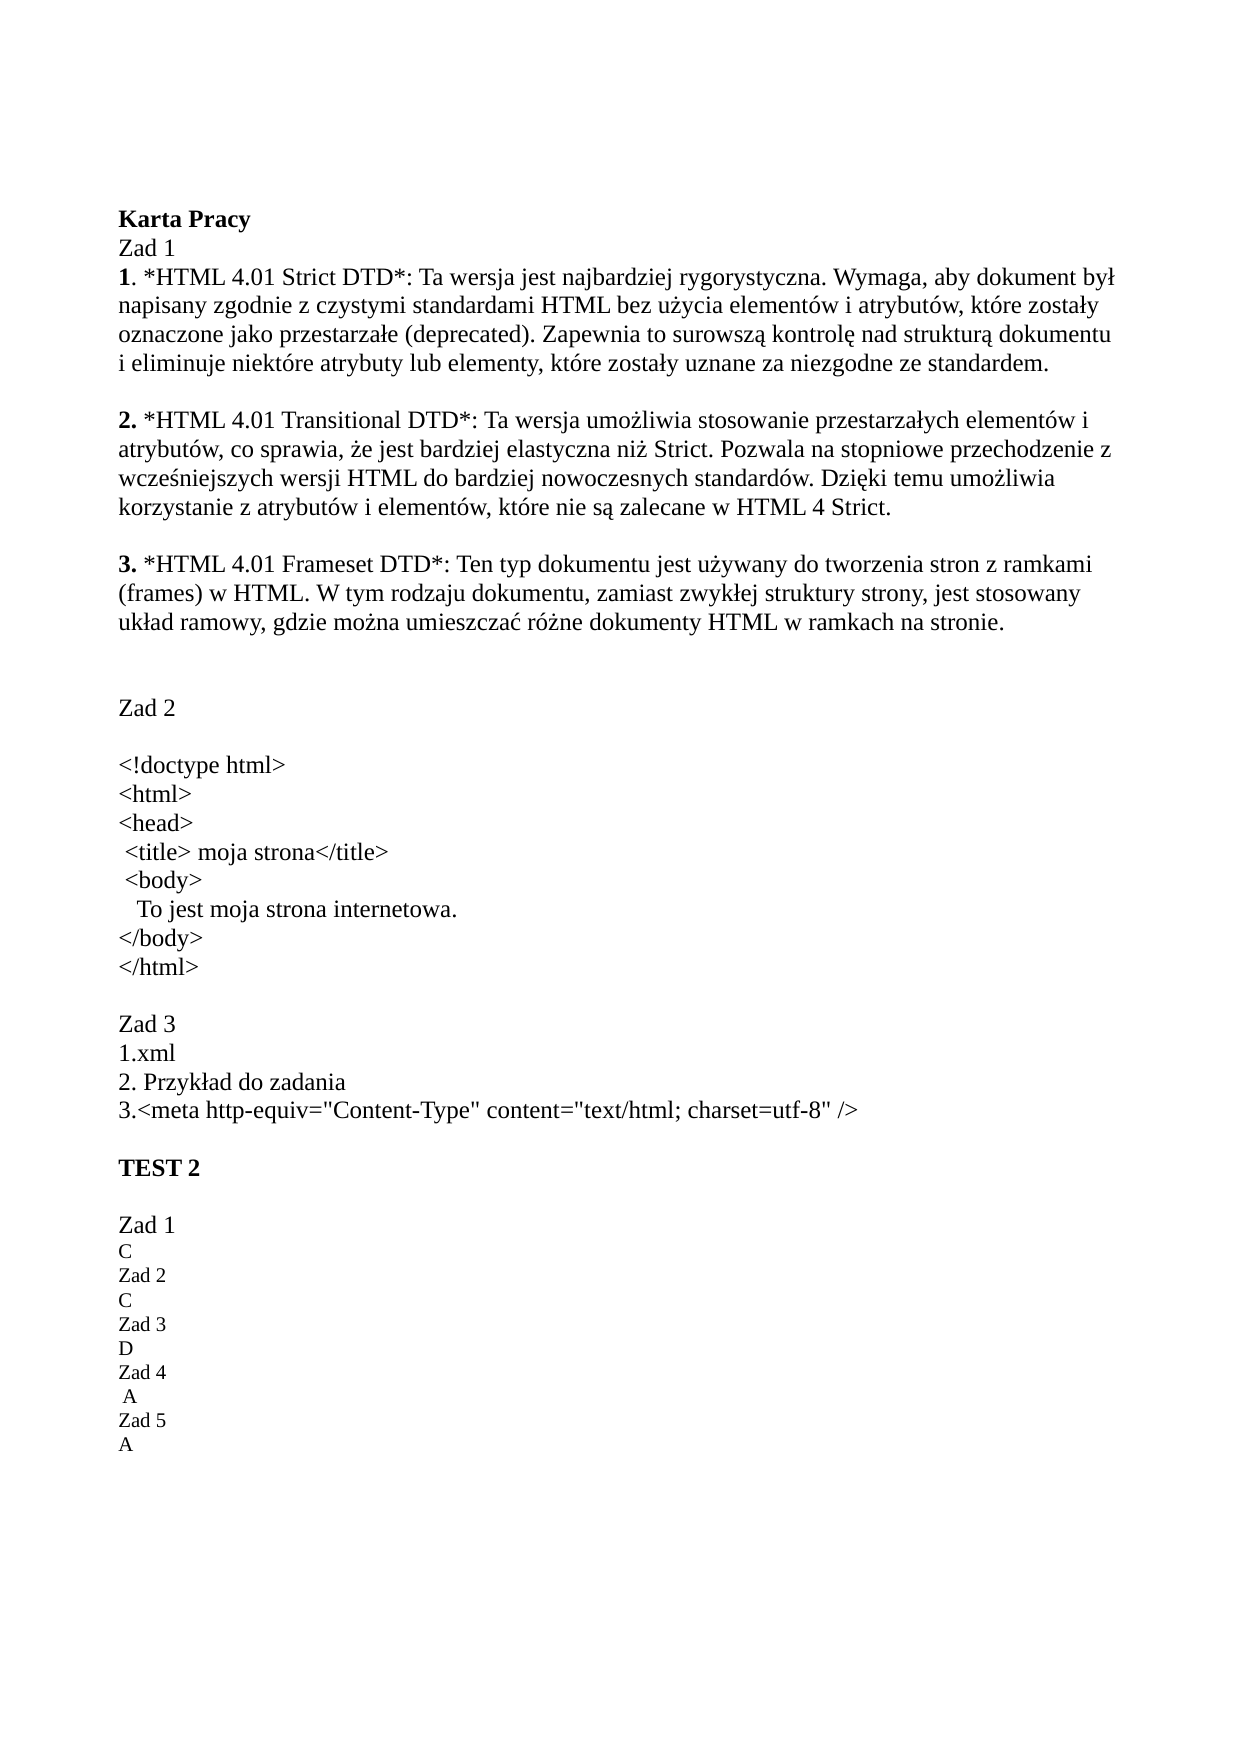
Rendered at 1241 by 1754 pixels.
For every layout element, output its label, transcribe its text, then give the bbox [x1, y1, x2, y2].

text 3.<meta http-equiv="Content-Type" content="text/html; charset=utf-8" /> [118, 1096, 1122, 1153]
text A [118, 1432, 1122, 1456]
text C [118, 1239, 1122, 1263]
text C [118, 1287, 1122, 1312]
text Zad 4 [118, 1360, 1122, 1384]
text <html> [118, 779, 1122, 808]
text Zad 1 [118, 233, 1122, 262]
text <head> [118, 808, 1122, 837]
text 1.xml [118, 1038, 1122, 1067]
text Zad 3 [118, 1009, 1122, 1038]
text 1. *HTML 4.01 Strict DTD*: Ta wersja jest najbardziej rygorystyczna. Wymaga, aby dokument był napisany zgodnie z czystymi standardami HTML bez użycia elementów i atrybutów, które zostały oznaczone jako przestarzałe (deprecated). Zapewnia to surowszą kontrolę nad strukturą dokumentu i eliminuje niektóre atrybuty lub elementy, które zostały uznane za niezgodne ze standardem. [118, 262, 1122, 377]
text </body> [118, 923, 1122, 952]
text 2. Przykład do zadania [118, 1067, 1122, 1096]
text Zad 5 [118, 1408, 1122, 1432]
text Zad 2 [118, 693, 1122, 722]
text <!doctype html> [118, 751, 1122, 779]
text A [118, 1384, 1122, 1408]
text D [118, 1336, 1122, 1360]
text 2. *HTML 4.01 Transitional DTD*: Ta wersja umożliwia stosowanie przestarzałych elementów i atrybutów, co sprawia, że jest bardziej elastyczna niż Strict. Pozwala na stopniowe przechodzenie z wcześniejszych wersji HTML do bardziej nowoczesnych standardów. Dzięki temu umożliwia korzystanie z atrybutów i elementów, które nie są zalecane w HTML 4 Strict. [118, 406, 1122, 521]
text <body> To jest moja strona internetowa. [118, 866, 1122, 923]
text Zad 3 [118, 1312, 1122, 1336]
text Karta Pracy [118, 204, 1122, 233]
text 3. *HTML 4.01 Frameset DTD*: Ten typ dokumentu jest używany do tworzenia stron z ramkami (frames) w HTML. W tym rodzaju dokumentu, zamiast zwykłej struktury strony, jest stosowany układ ramowy, gdzie można umieszczać różne dokumenty HTML w ramkach na stronie. [118, 549, 1122, 664]
text Zad 1 [118, 1211, 1122, 1239]
text <title> moja strona</title> [118, 837, 1122, 866]
text </html> [118, 952, 1122, 981]
text Zad 2 [118, 1263, 1122, 1287]
text TEST 2 [118, 1153, 1122, 1182]
